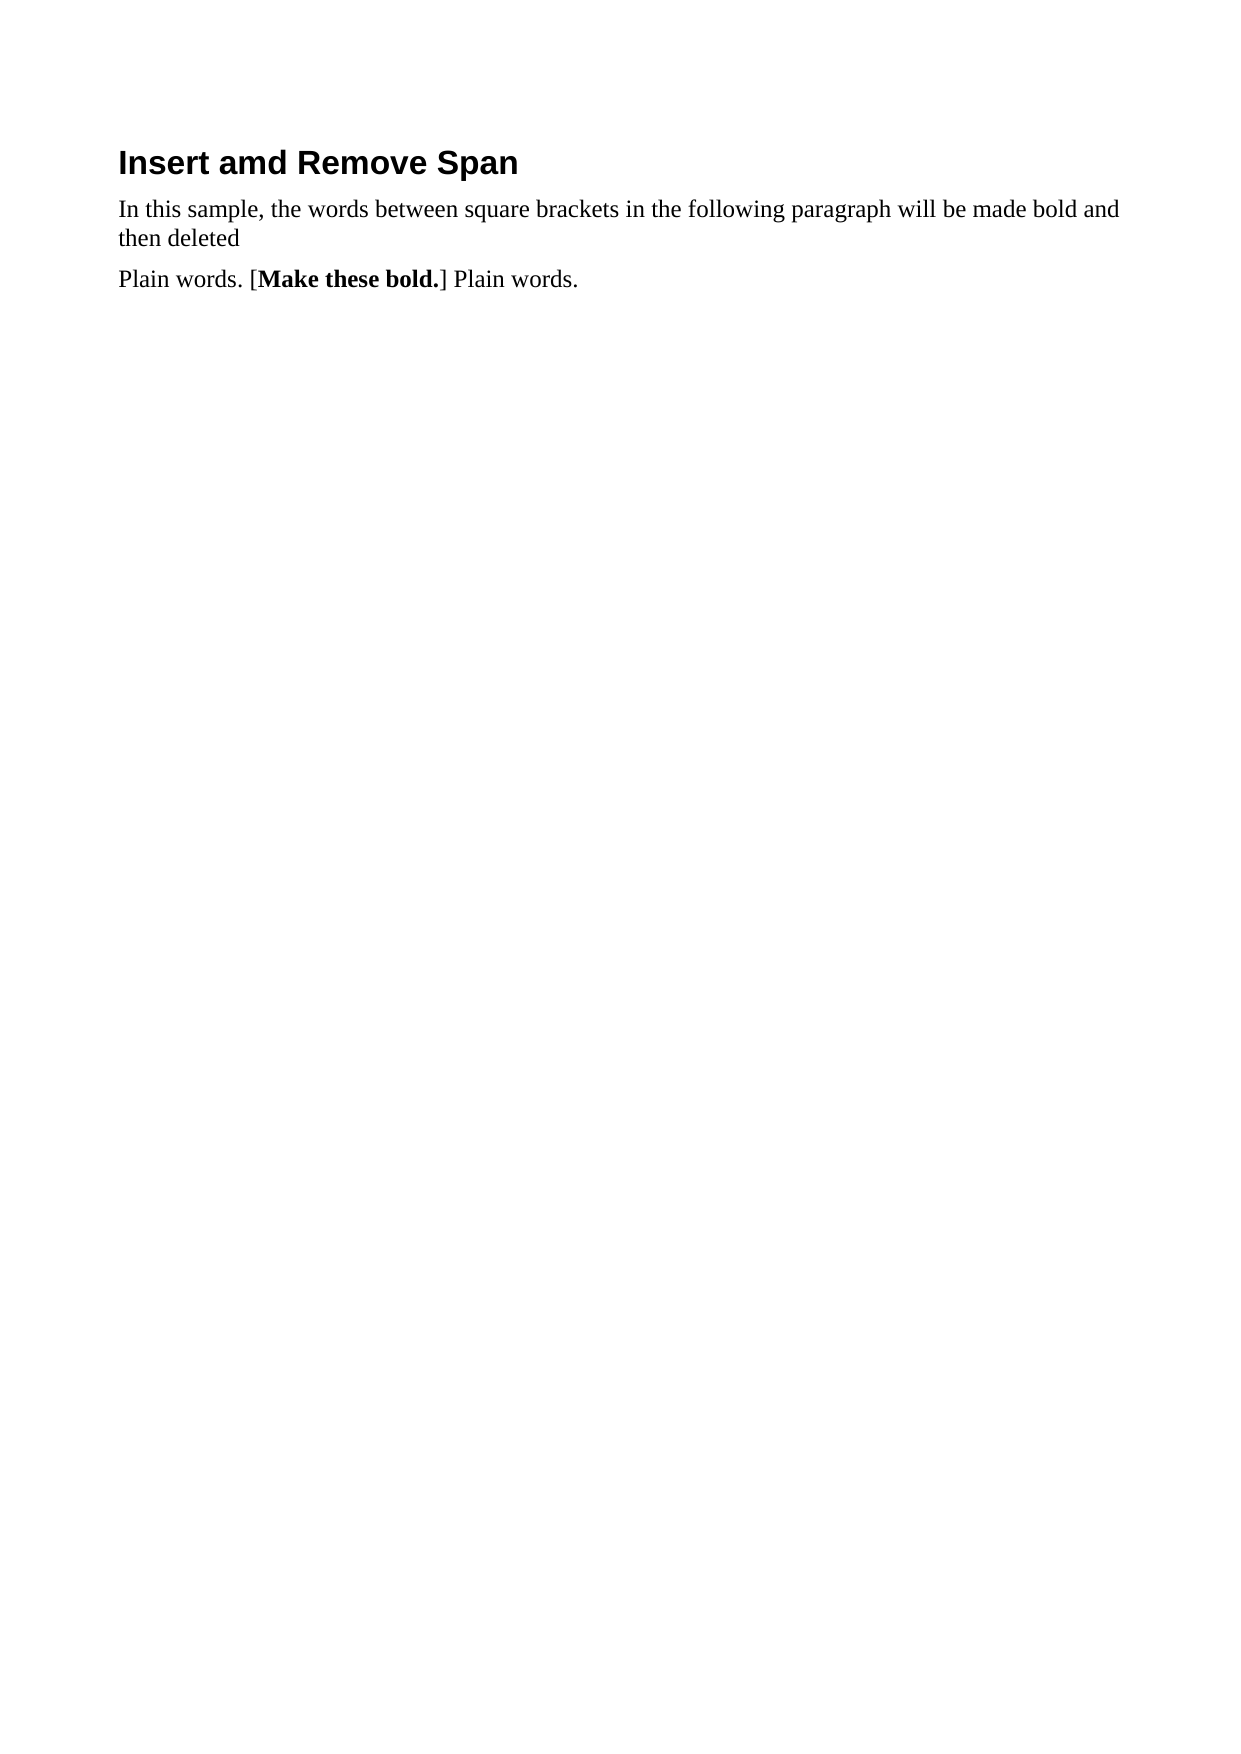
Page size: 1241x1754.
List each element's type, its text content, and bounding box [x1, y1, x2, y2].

subtitle Insert amd Remove Span [118, 143, 1122, 182]
text Plain words. [Make these bold.] Plain words. [118, 264, 1122, 293]
text In this sample, the words between square brackets in the following paragraph will be made bold and then deleted [118, 194, 1122, 252]
